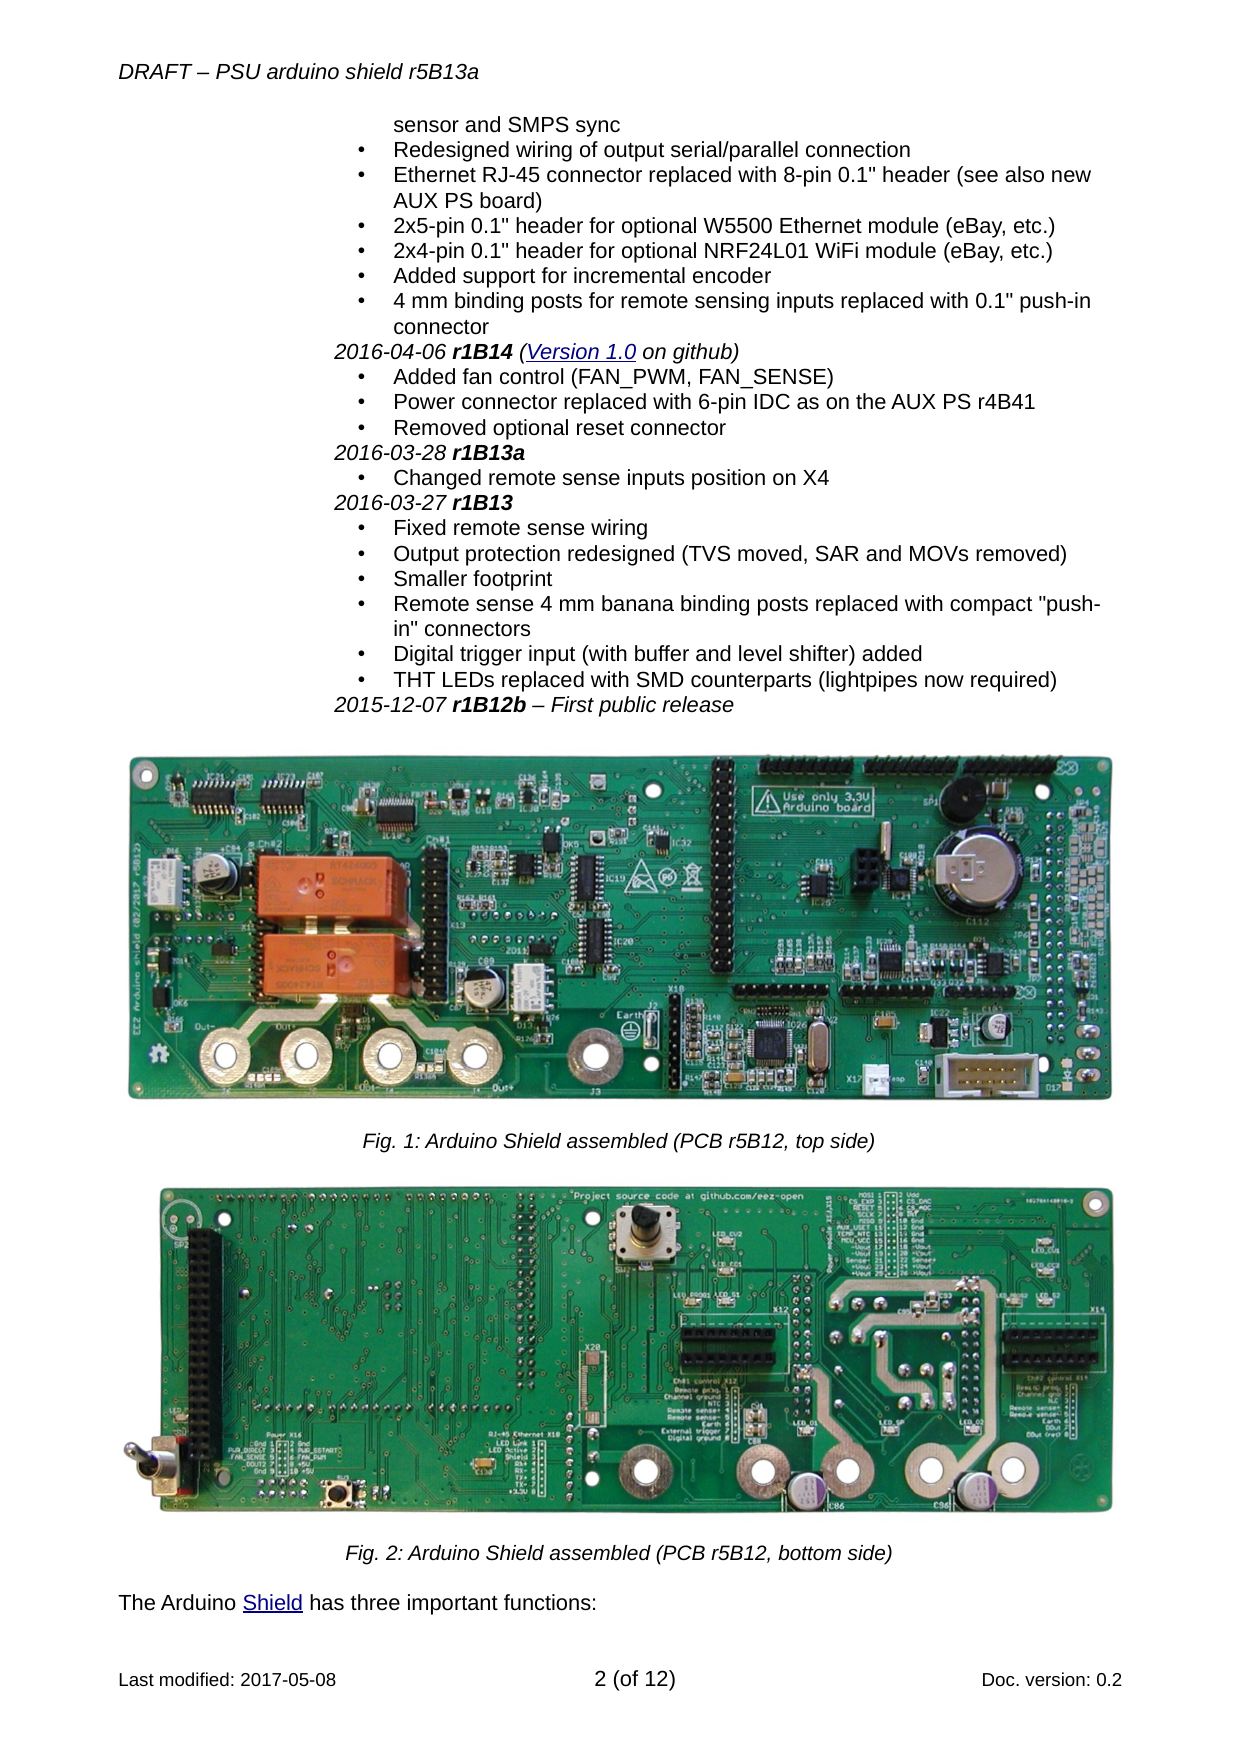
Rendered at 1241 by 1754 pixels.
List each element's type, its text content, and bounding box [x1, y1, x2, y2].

text Fig. 2: Arduino Shield assembled (PCB r5B12, bottom side) [118, 1523, 1122, 1564]
table_cell [118, 106, 328, 723]
table_cell sensor and SMPS sync Redesigned wiring of output serial/parallel connection Ethernet RJ-45 connector replaced with 8-pin 0.1" header (see also new AUX PS board) 2x5-pin 0.1" header for optional W5500 Ethernet module (eBay, etc.) 2x4-pin 0.1" header for optional NRF24L01 WiFi module (eBay, etc.) Added support for incremental encoder 4 mm binding posts for remote sensing inputs replaced with 0.1" push-in connector 2016-04-06 r1B14 (Version 1.0 on github) Added fan control (FAN_PWM, FAN_SENSE) Power connector replaced with 6-pin IDC as on the AUX PS r4B41 Removed optional reset connector 2016-03-28 r1B13a Changed remote sense inputs position on X4 2016-03-27 r1B13 Fixed remote sense wiring Output protection redesigned (TVS moved, SAR and MOVs removed) Smaller footprint Remote sense 4 mm banana binding posts replaced with compact "push-in" connectors Digital trigger input (with buffer and level shifter) added THT LEDs replaced with SMD counterparts (lightpipes now required) 2015-12-07 r1B12b – First public release [328, 106, 1122, 723]
text Fig. 1: Arduino Shield assembled (PCB r5B12, top side) [118, 1111, 1122, 1153]
text The Arduino Shield has three important functions: [118, 1589, 1122, 1615]
picture [118, 747, 1123, 1111]
picture [118, 1177, 1123, 1523]
